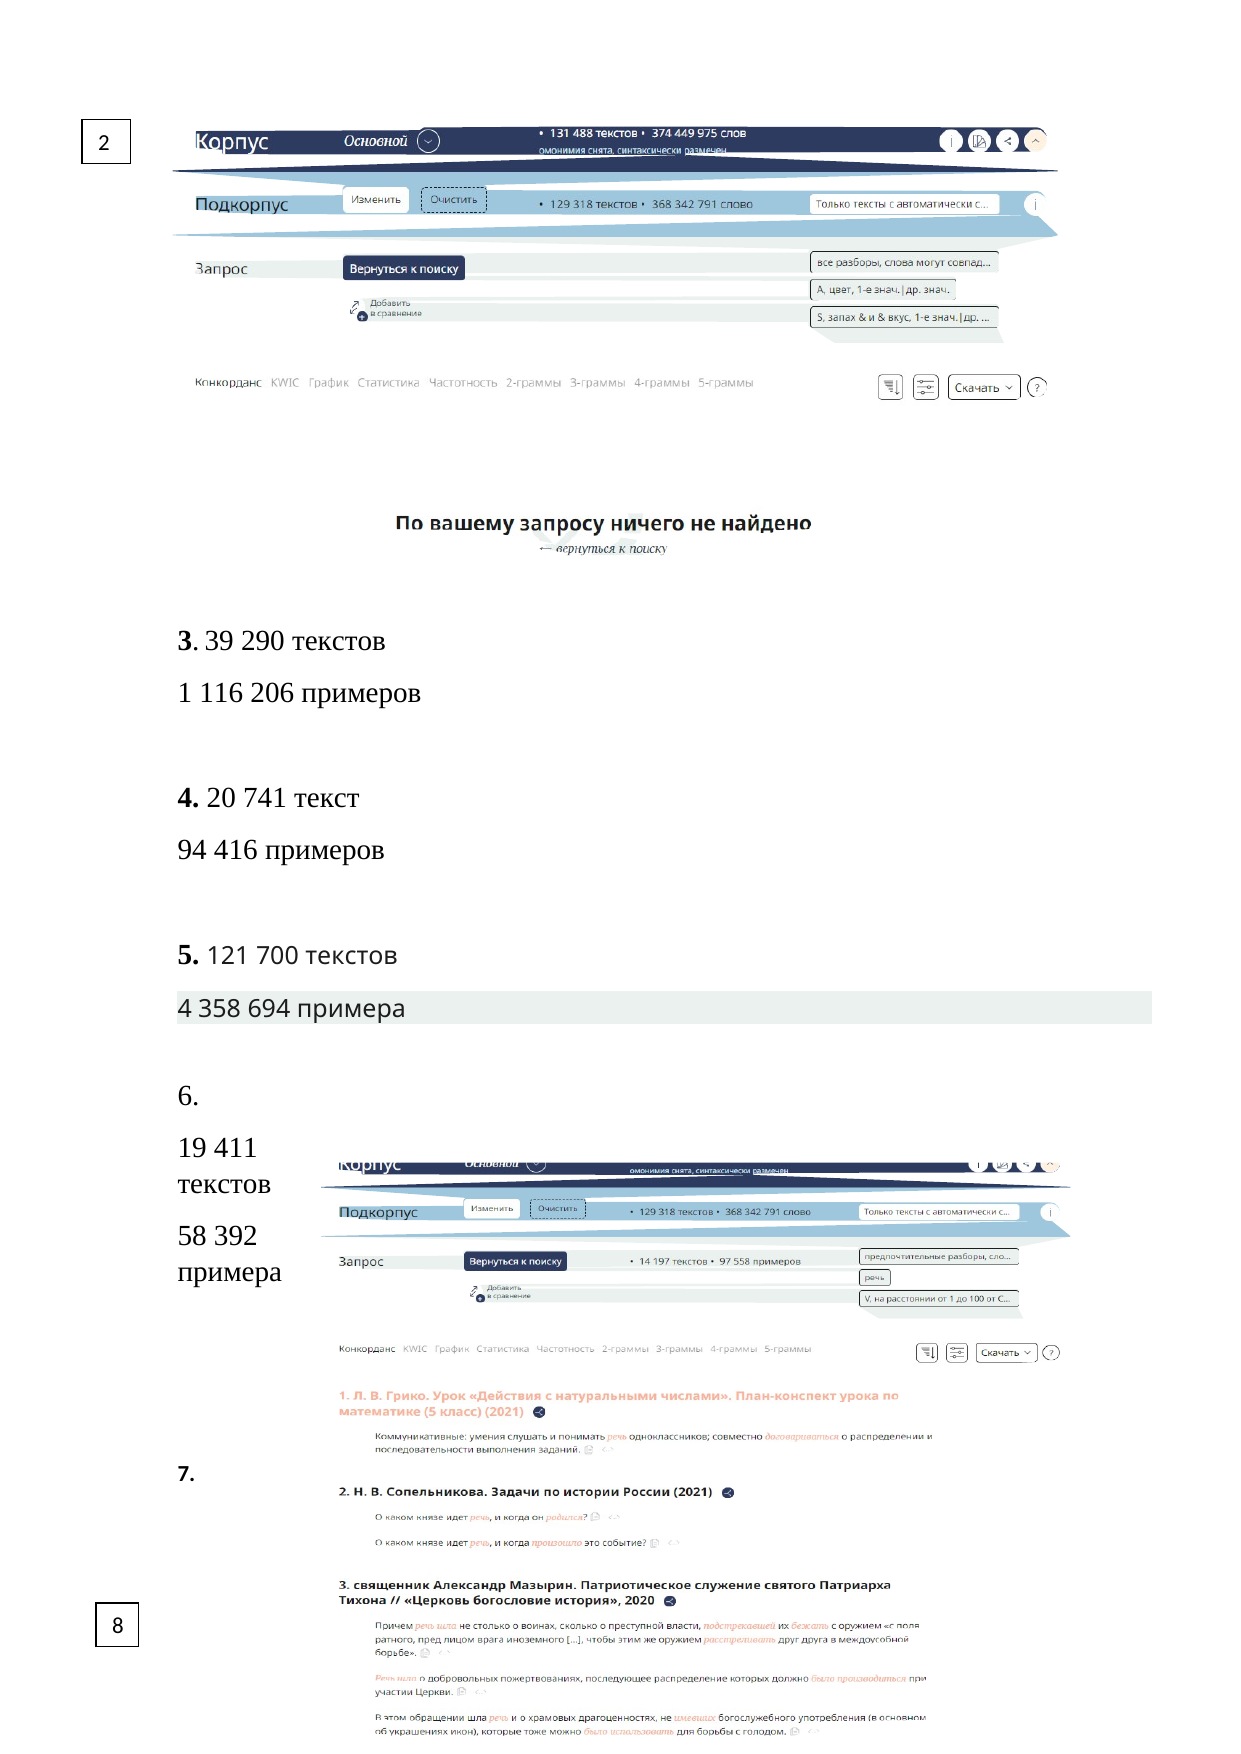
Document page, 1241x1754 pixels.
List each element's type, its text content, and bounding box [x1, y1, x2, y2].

text 4 358 694 примера [177, 991, 1152, 1024]
text 58 392 примера [177, 1218, 991, 1288]
text 4. 20 741 текст [177, 780, 1152, 813]
text 3. 39 290 текстов [177, 623, 1152, 657]
text [615, 1458, 1152, 1487]
text 2 [98, 128, 115, 155]
text 6. [177, 1078, 1152, 1111]
text 7. [177, 1458, 391, 1487]
text 1 116 206 примеров [177, 675, 1152, 709]
text 5. 121 700 текстов [177, 937, 1152, 971]
text 94 416 примеров [177, 832, 1152, 866]
text 8 [112, 1611, 122, 1638]
text 19 411 текстов [177, 1130, 1152, 1199]
text [521, 1218, 1152, 1288]
